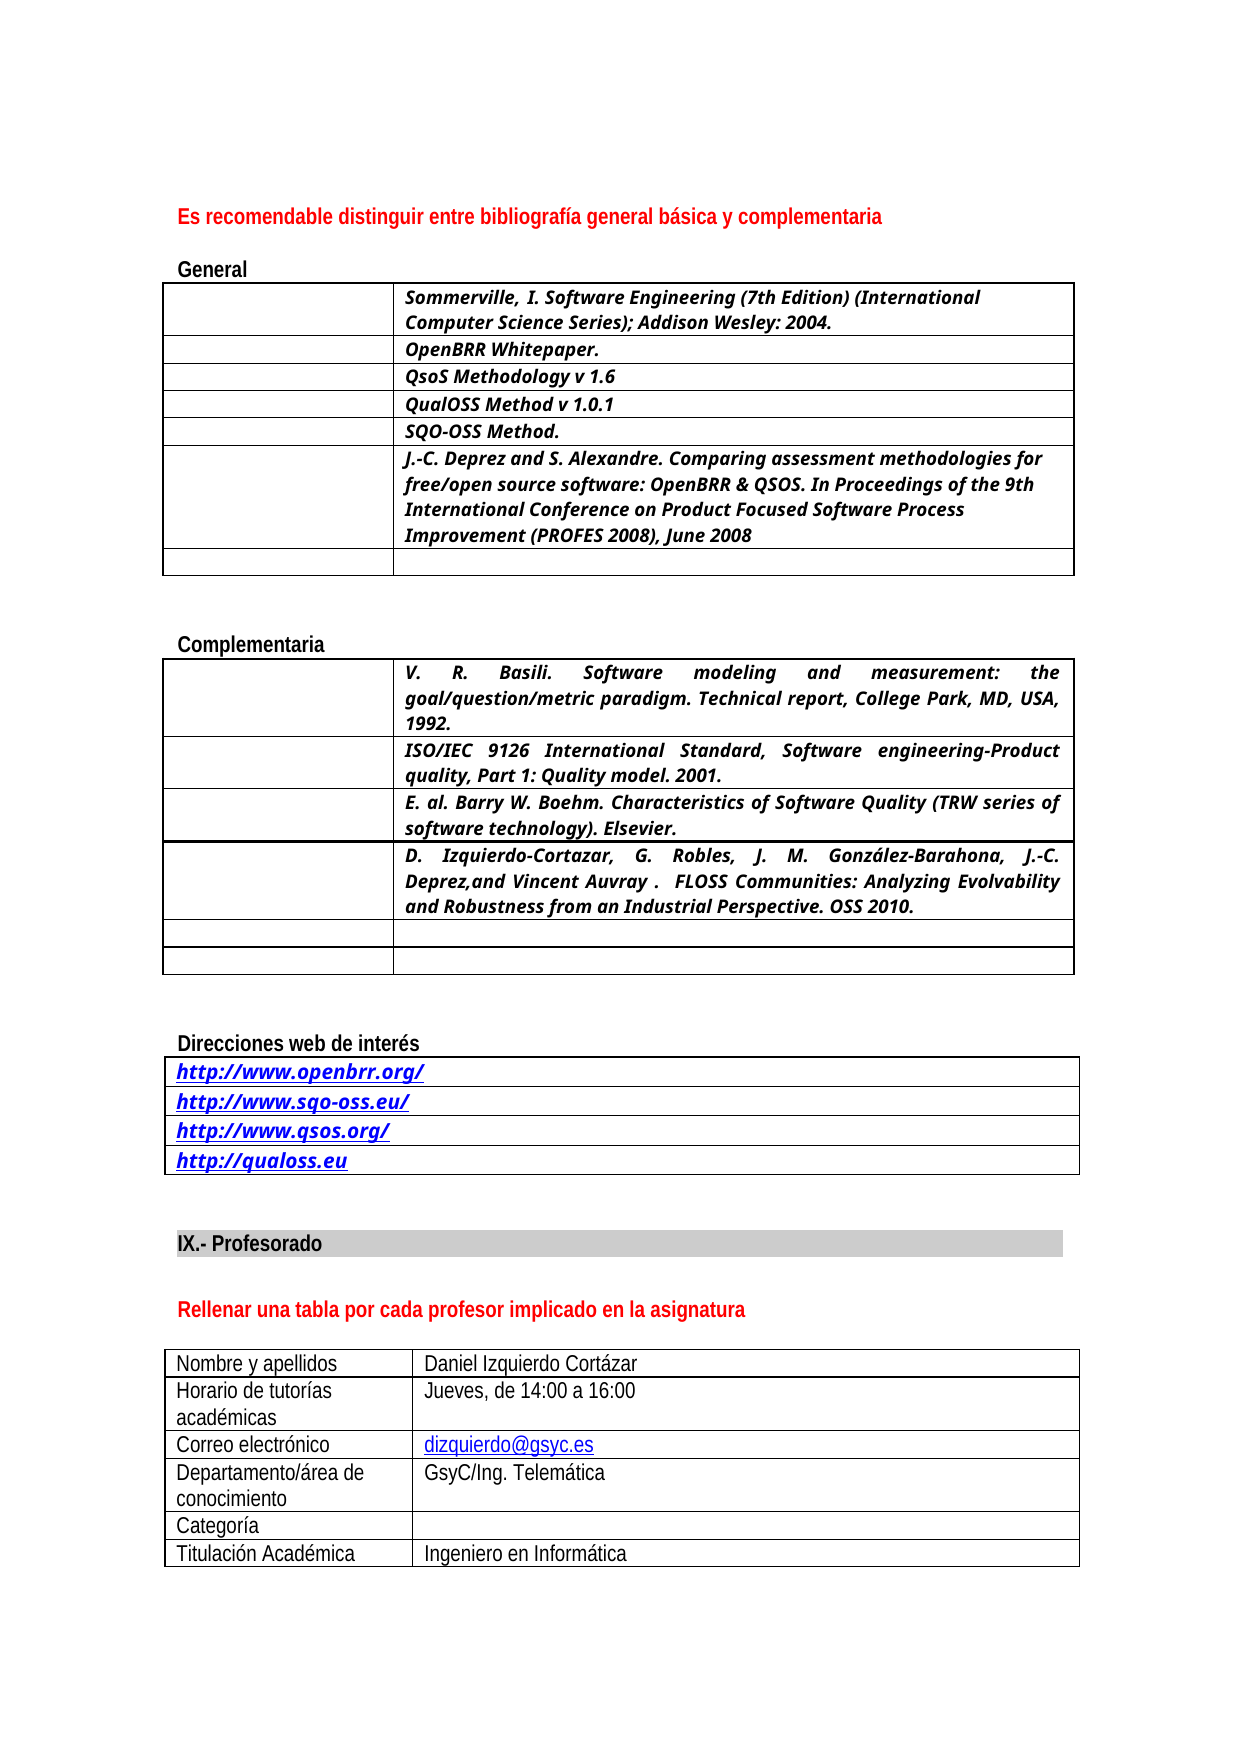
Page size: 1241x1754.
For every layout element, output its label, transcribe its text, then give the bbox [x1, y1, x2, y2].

text Complementaria [177, 631, 1063, 658]
table_cell Ingeniero en Informática [413, 1540, 1079, 1566]
table_cell [164, 549, 393, 575]
table_cell http://qualoss.eu [166, 1146, 1079, 1174]
table_cell QsoS Methodology v 1.6 [394, 364, 1073, 390]
table_cell [164, 789, 393, 840]
table_cell [394, 948, 1073, 974]
text Direcciones web de interés [177, 1030, 1063, 1056]
table_cell ISO/IEC 9126 International Standard, Software engineering-Product quality, Part 1: Quality model. 2001. [394, 737, 1073, 788]
table_header Sommerville, I. Software Engineering (7th Edition) (International Computer Science Series); Addison Wesley: 2004. [394, 284, 1073, 335]
text IX.- Profesorado [177, 1230, 1063, 1257]
table_header Nombre y apellidos [166, 1350, 412, 1376]
table_header [164, 284, 393, 335]
table_cell [164, 336, 393, 362]
table_cell [413, 1512, 1079, 1539]
table_cell [164, 843, 393, 919]
table_cell [164, 364, 393, 390]
table_cell [394, 920, 1073, 946]
table_header [164, 660, 393, 736]
table_cell Departamento/área de conocimiento [166, 1459, 412, 1511]
table_cell E. al. Barry W. Boehm. Characteristics of Software Quality (TRW series of software technology). Elsevier. [394, 789, 1073, 840]
table_cell SQO-OSS Method. [394, 418, 1073, 444]
table_cell J.-C. Deprez and S. Alexandre. Comparing assessment methodologies for free/open source software: OpenBRR & QSOS. In Proceedings of the 9th International Conference on Product Focused Software Process Improvement (PROFES 2008), June 2008 [394, 446, 1073, 548]
table_cell D. Izquierdo-Cortazar, G. Robles, J. M. González-Barahona, J.-C. Deprez,and Vincent Auvray . FLOSS Communities: Analyzing Evolvability and Robustness from an Industrial Perspective. OSS 2010. [394, 843, 1073, 919]
table_cell [164, 446, 393, 548]
table_cell [164, 920, 393, 946]
table_cell [394, 549, 1073, 575]
table_cell dizquierdo@gsyc.es [413, 1431, 1079, 1457]
table_cell http://www.sqo-oss.eu/ [166, 1087, 1079, 1115]
table_cell GsyC/Ing. Telemática [413, 1459, 1079, 1511]
table_cell [164, 948, 393, 974]
table_cell [164, 418, 393, 444]
table_cell [164, 737, 393, 788]
text Es recomendable distinguir entre bibliografía general básica y complementaria [177, 203, 1063, 229]
table_cell Categoría [166, 1512, 412, 1539]
table_header Daniel Izquierdo Cortázar [413, 1350, 1079, 1376]
table_cell Titulación Académica [166, 1540, 412, 1566]
table_cell Jueves, de 14:00 a 16:00 [413, 1378, 1079, 1430]
text General [177, 256, 1063, 282]
table_header V. R. Basili. Software modeling and measurement: the goal/question/metric paradigm. Technical report, College Park, MD, USA, 1992. [394, 660, 1073, 736]
table_cell Horario de tutorías académicas [166, 1378, 412, 1430]
table_cell OpenBRR Whitepaper. [394, 336, 1073, 362]
table_header http://www.openbrr.org/ [166, 1058, 1079, 1086]
table_cell http://www.qsos.org/ [166, 1116, 1079, 1145]
table_cell QualOSS Method v 1.0.1 [394, 391, 1073, 417]
table_cell Correo electrónico [166, 1431, 412, 1457]
text Rellenar una tabla por cada profesor implicado en la asignatura [177, 1296, 1063, 1323]
table_cell [164, 391, 393, 417]
